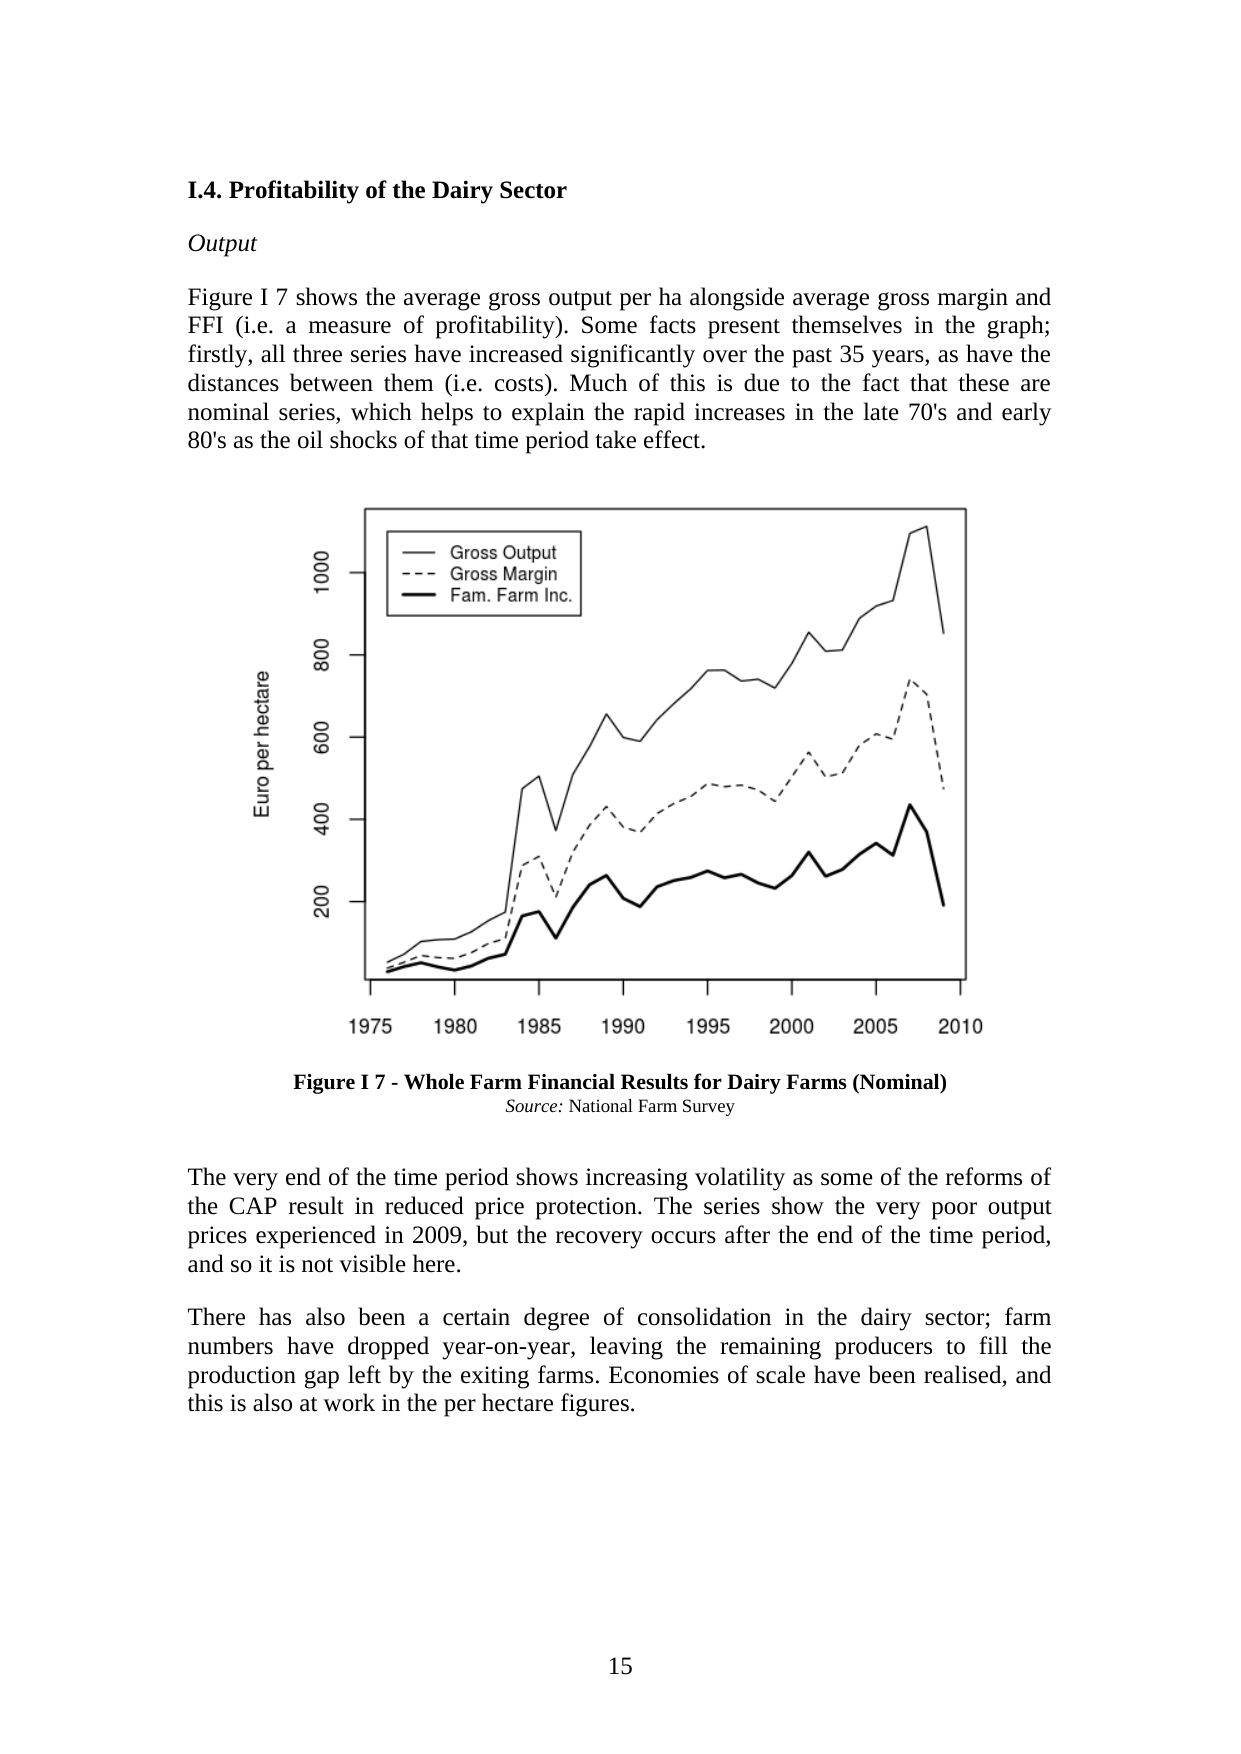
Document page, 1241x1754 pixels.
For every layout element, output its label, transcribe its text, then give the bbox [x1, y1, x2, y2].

text Output [187, 228, 1053, 257]
picture [245, 479, 996, 1070]
text There has also been a certain degree of consolidation in the dairy sector; farm numbers have dropped year-on-year, leaving the remaining producers to fill the production gap left by the exiting farms. Economies of scale have been realised, and this is also at work in the per hectare figures. [187, 1302, 1053, 1417]
text Source: National Farm Survey [245, 1094, 995, 1116]
text The very end of the time period shows increasing volatility as some of the reforms of the CAP result in reduced price protection. The series show the very poor output prices experienced in 2009, but the recovery occurs after the end of the time period, and so it is not visible here. [187, 1162, 1053, 1277]
text Figure I 7 - Whole Farm Financial Results for Dairy Farms (Nominal) [245, 1070, 995, 1094]
subtitle Profitability­ of the Dairy Sector [187, 175, 1053, 203]
text Figure I 7 shows the average gross output per ha alongside average gross margin and FFI (i.e. a measure of profitability). Some facts present themselves in the graph; firstly, all three series have increased significantly over the past 35 years, as have the distances between them (i.e. costs). Much of this is due to the fact that these are nominal series, which helps to explain the rapid increases in the late 70's and early 80's as the oil shocks of that time period take effect. [187, 282, 1053, 454]
